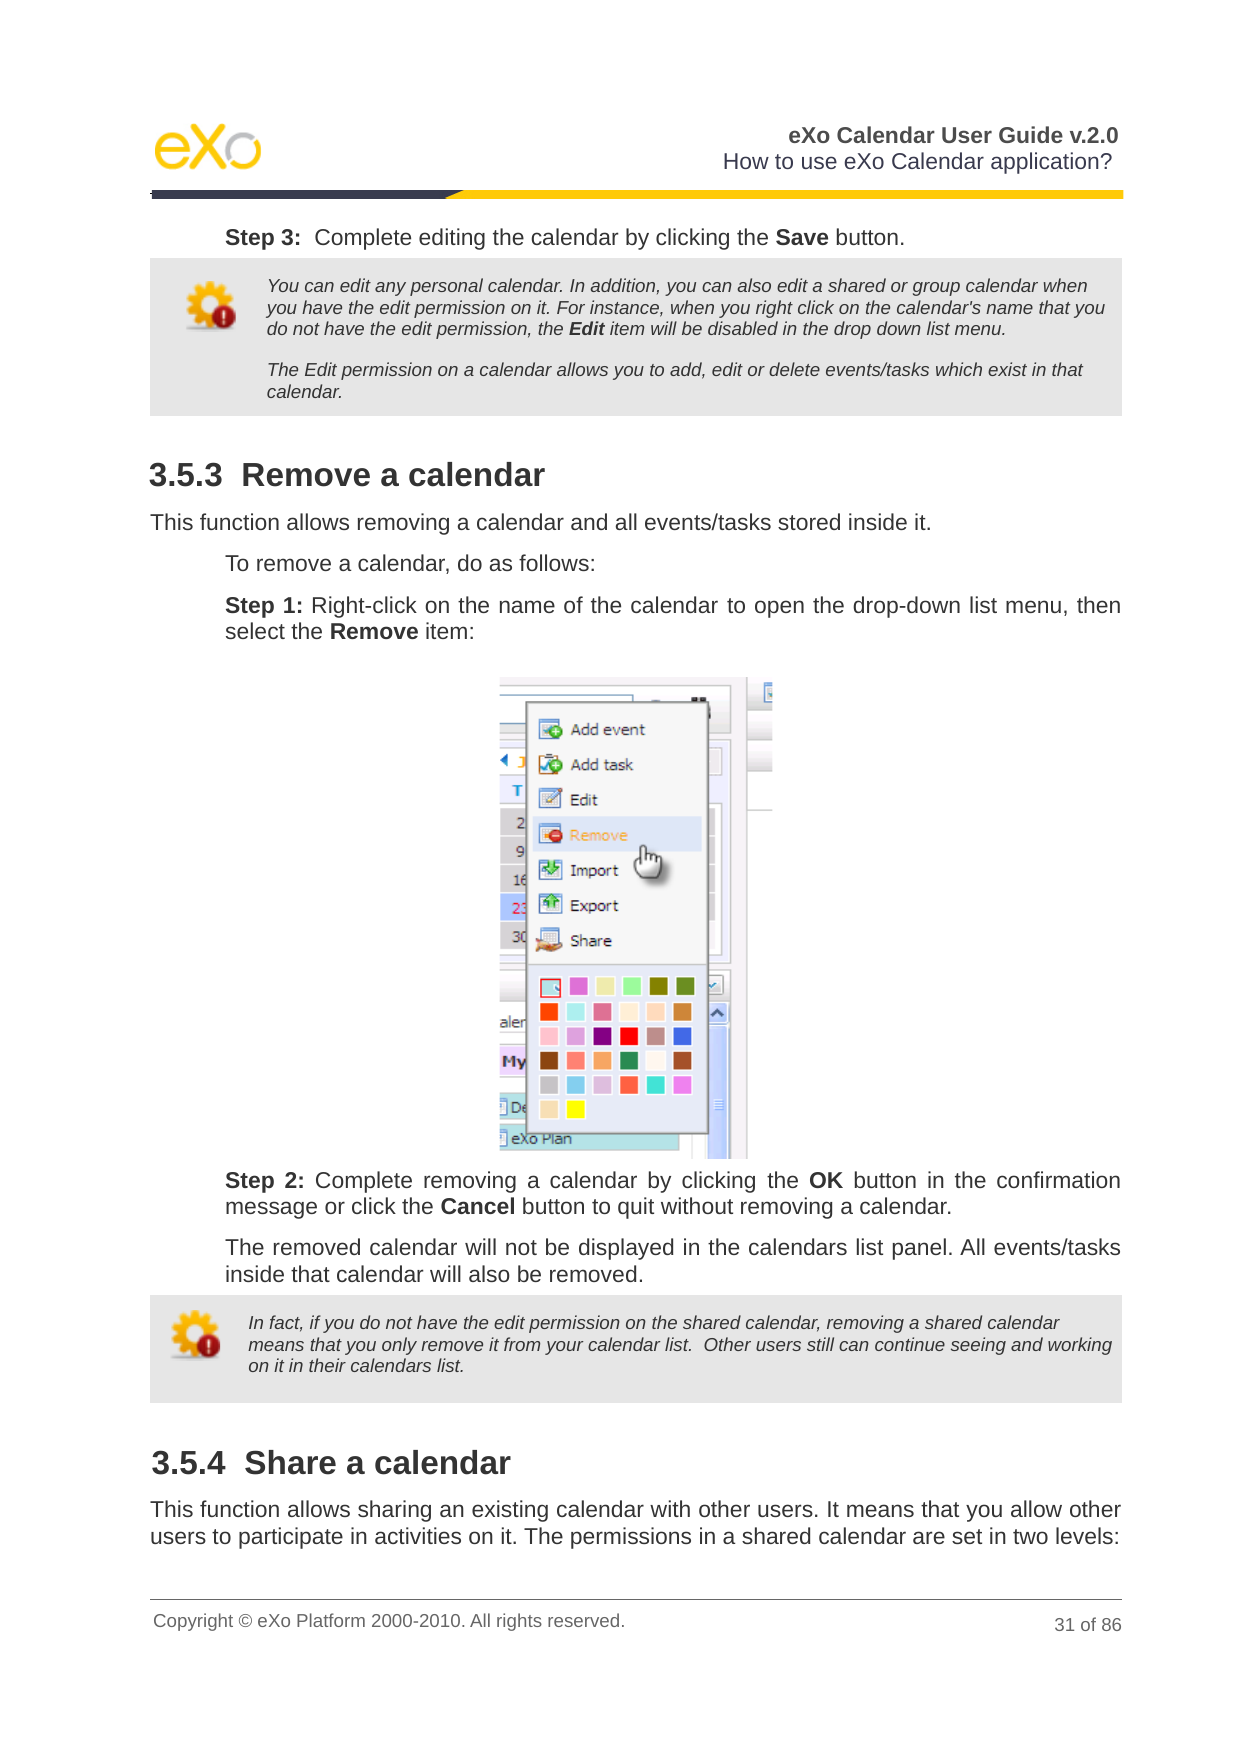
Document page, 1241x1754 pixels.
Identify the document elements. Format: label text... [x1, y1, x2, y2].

list Step 2: Complete removing a calendar by clicking the OK button in the confirmation message or click the Cancel button to quit without removing a calendar. [187, 659, 1122, 1219]
list To remove a calendar, do as follows: [187, 550, 1122, 577]
table_header In fact, if you do not have the edit permission on the shared calendar, removing a shared calendar means that you only remove it from your calendar list. Other users still can continue seeing and working on it in their calendars list. [242, 1295, 1122, 1403]
picture [499, 677, 773, 1159]
picture [185, 281, 236, 332]
picture [170, 1310, 220, 1361]
subtitle Remove a calendar [148, 455, 1122, 494]
subtitle Share a calendar [150, 1443, 1122, 1481]
list The removed calendar will not be displayed in the calendars list panel. All events/tasks inside that calendar will also be removed. [187, 1234, 1122, 1287]
picture [155, 123, 262, 170]
picture [151, 190, 1124, 199]
table_header [150, 1295, 242, 1403]
list Step 1: Right-click on the name of the calendar to open the drop-down list menu, then select the Remove item: [187, 592, 1122, 644]
table_header You can edit any personal calendar. In addition, you can also edit a shared or group calendar when you have the edit permission on it. For instance, when you right click on the calendar's name that you do not have the edit permission, the Edit item will be disabled in the drop down list menu. The Edit permission on a calendar allows you to add, edit or delete events/tasks which exist in that calendar. [261, 258, 1122, 416]
table_header [150, 258, 261, 416]
list Step 3: Complete editing the calendar by clicking the Save button. [187, 223, 1122, 250]
text This function allows sharing an existing calendar with other users. It means that you allow other users to participate in activities on it. The permissions in a shared calendar are set in two levels: [150, 1496, 1122, 1549]
text This function allows removing a calendar and all events/tasks stored inside it. [150, 509, 1122, 535]
